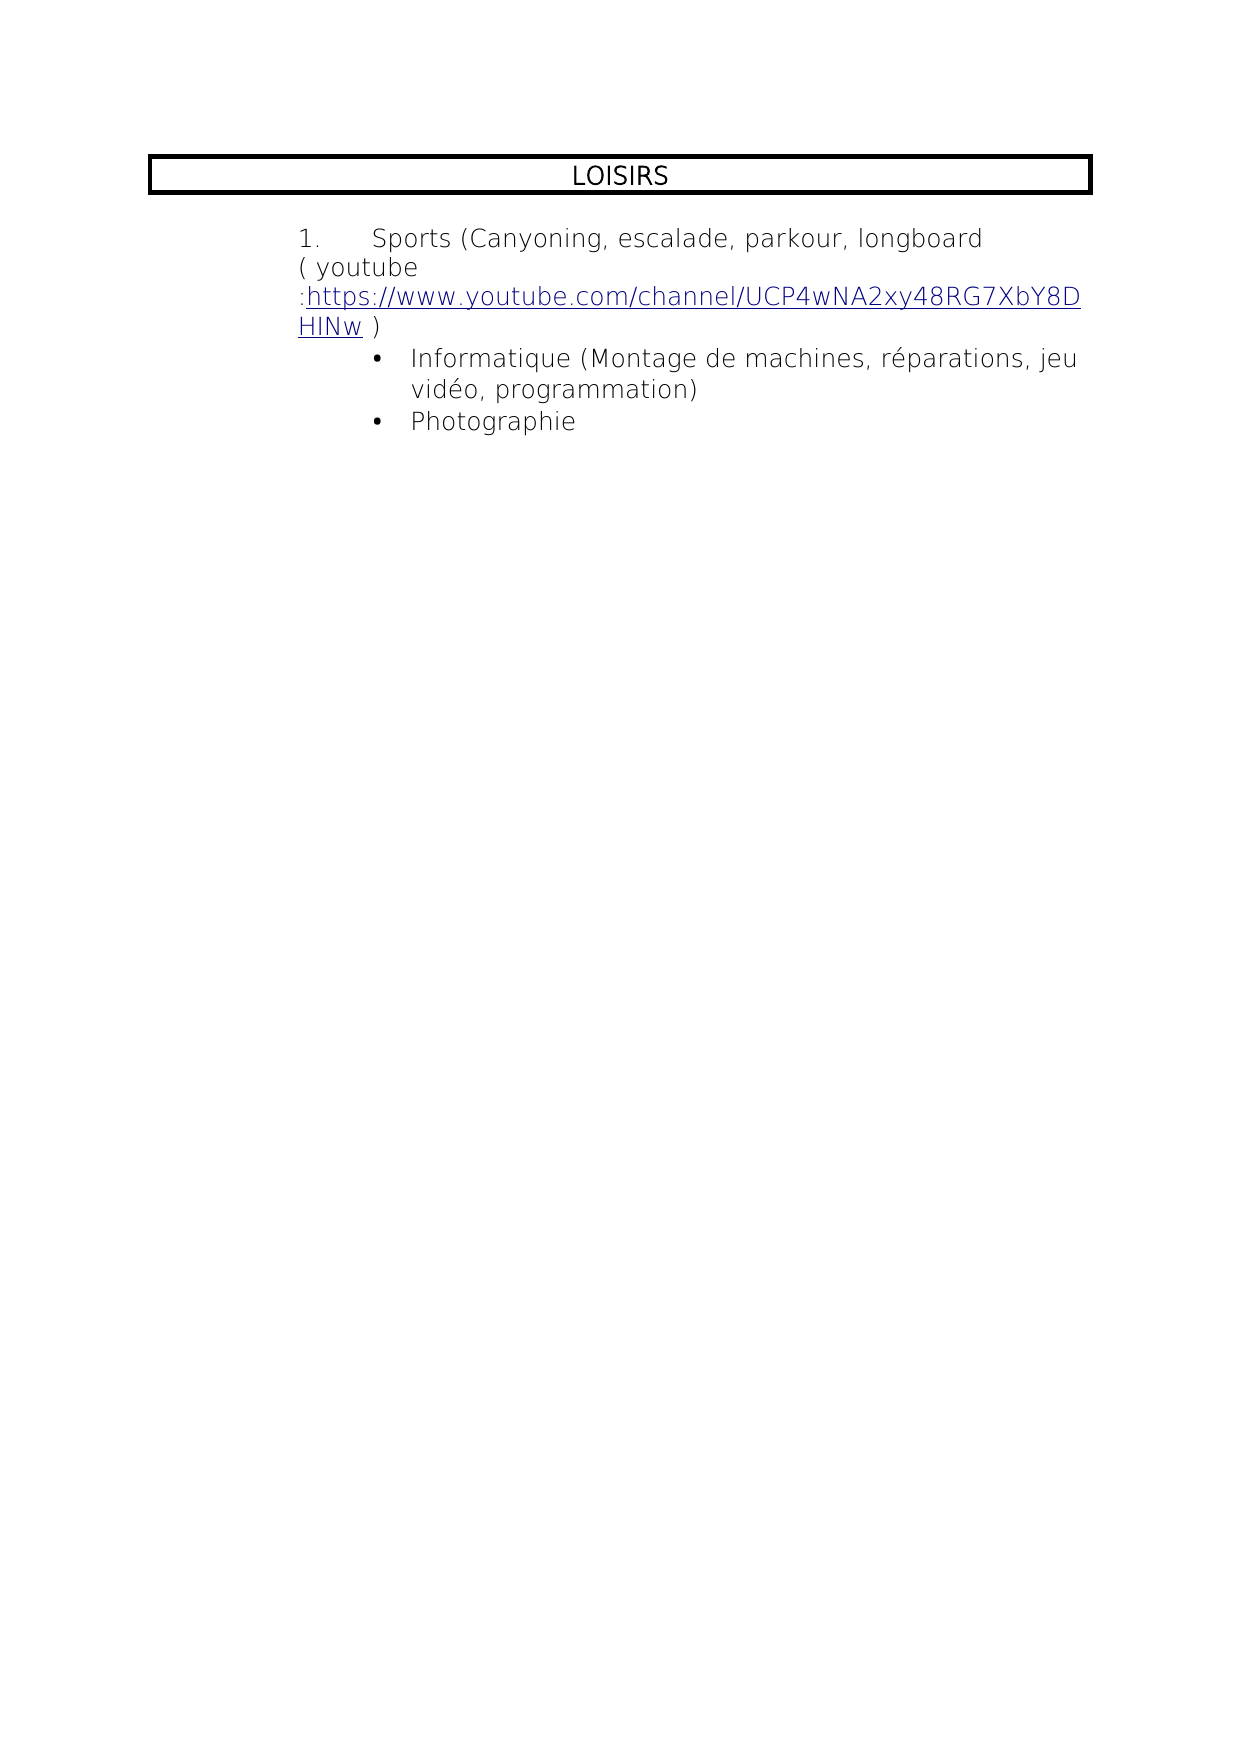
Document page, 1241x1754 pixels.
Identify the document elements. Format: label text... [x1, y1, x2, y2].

list Informatique (Montage de machines, réparations, jeu vidéo, programmation) [373, 341, 1093, 404]
list Photographie [373, 404, 1093, 438]
list Sports (Canyoning, escalade, parkour, longboard ( youtube :https://www.youtube.com/channel/UCP4wNA2xy48RG7XbY8DHINw ) [298, 224, 1093, 341]
text LOISIRS [152, 159, 1088, 190]
